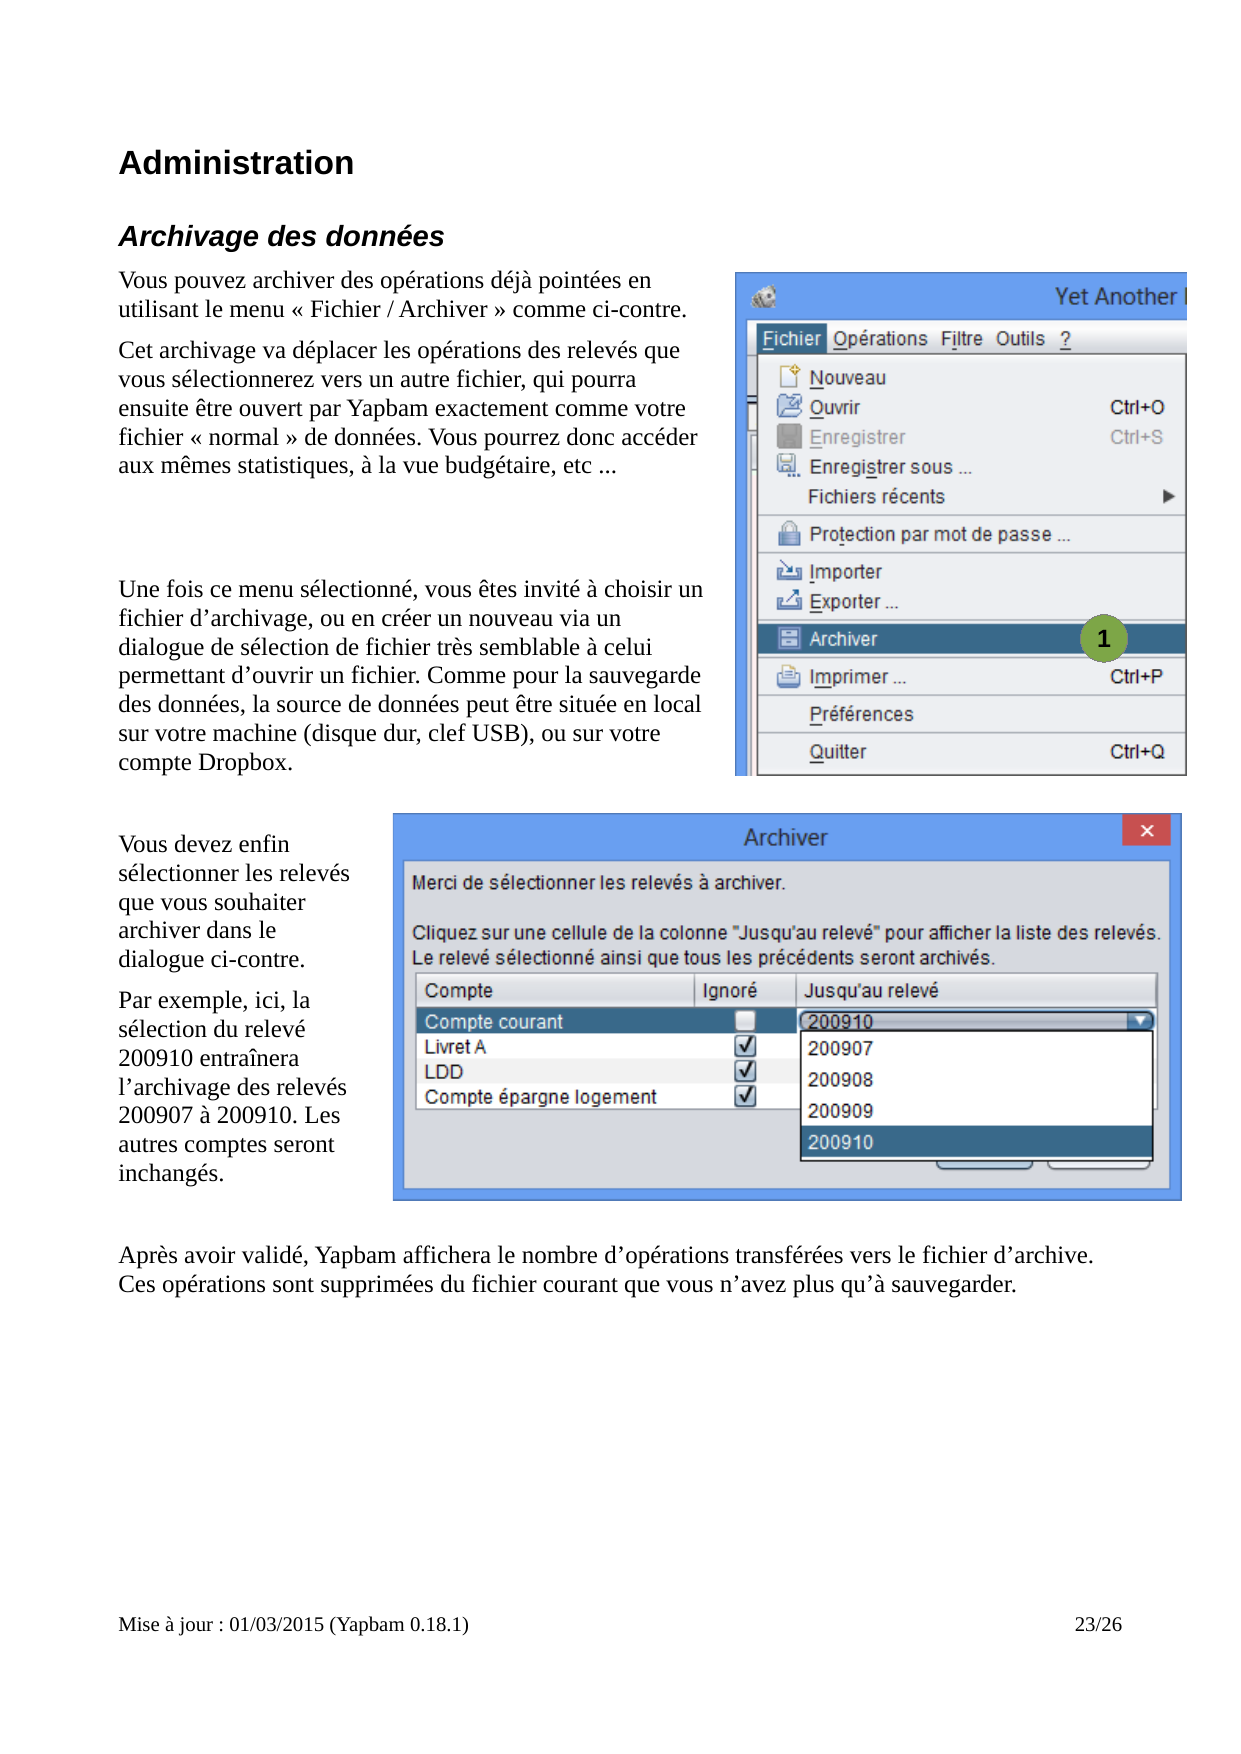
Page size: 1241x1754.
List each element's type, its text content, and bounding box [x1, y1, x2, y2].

subtitle Administration [118, 143, 1122, 182]
subtitle Archivage des données [118, 219, 1122, 253]
text Cet archivage va déplacer les opérations des relevés que vous sélectionnerez vers un autre fichier, qui pourra ensuite être ouvert par Yapbam exactement comme votre fichier « normal » de données. Vous pourrez donc accéder aux mêmes statistiques, à la vue budgétaire, etc ... [118, 335, 735, 479]
text Par exemple, ici, la sélection du relevé 200910 entraînera l’archivage des relevés 200907 à 200910. Les autres comptes seront inchangés. [118, 985, 392, 1187]
text Vous devez enfin sélectionner les relevés que vous souhaiter archiver dans le dialogue ci-contre. [118, 829, 392, 973]
text Une fois ce menu sélectionné, vous êtes invité à choisir un fichier d’archivage, ou en créer un nouveau via un dialogue de sélection de fichier très semblable à celui permettant d’ouvrir un fichier. Comme pour la sauvegarde des données, la source de données peut être située en local sur votre machine (disque dur, clef USB), ou sur votre compte Dropbox. [118, 574, 735, 775]
text Vous pouvez archiver des opérations déjà pointées en utilisant le menu « Fichier / Archiver » comme ci-contre. [118, 265, 1122, 323]
picture [735, 272, 1187, 776]
picture [392, 813, 1182, 1201]
text Après avoir validé, Yapbam affichera le nombre d’opérations transférées vers le fichier d’archive. Ces opérations sont supprimées du fichier courant que vous n’avez plus qu’à sauvegarder. [118, 1240, 1122, 1298]
